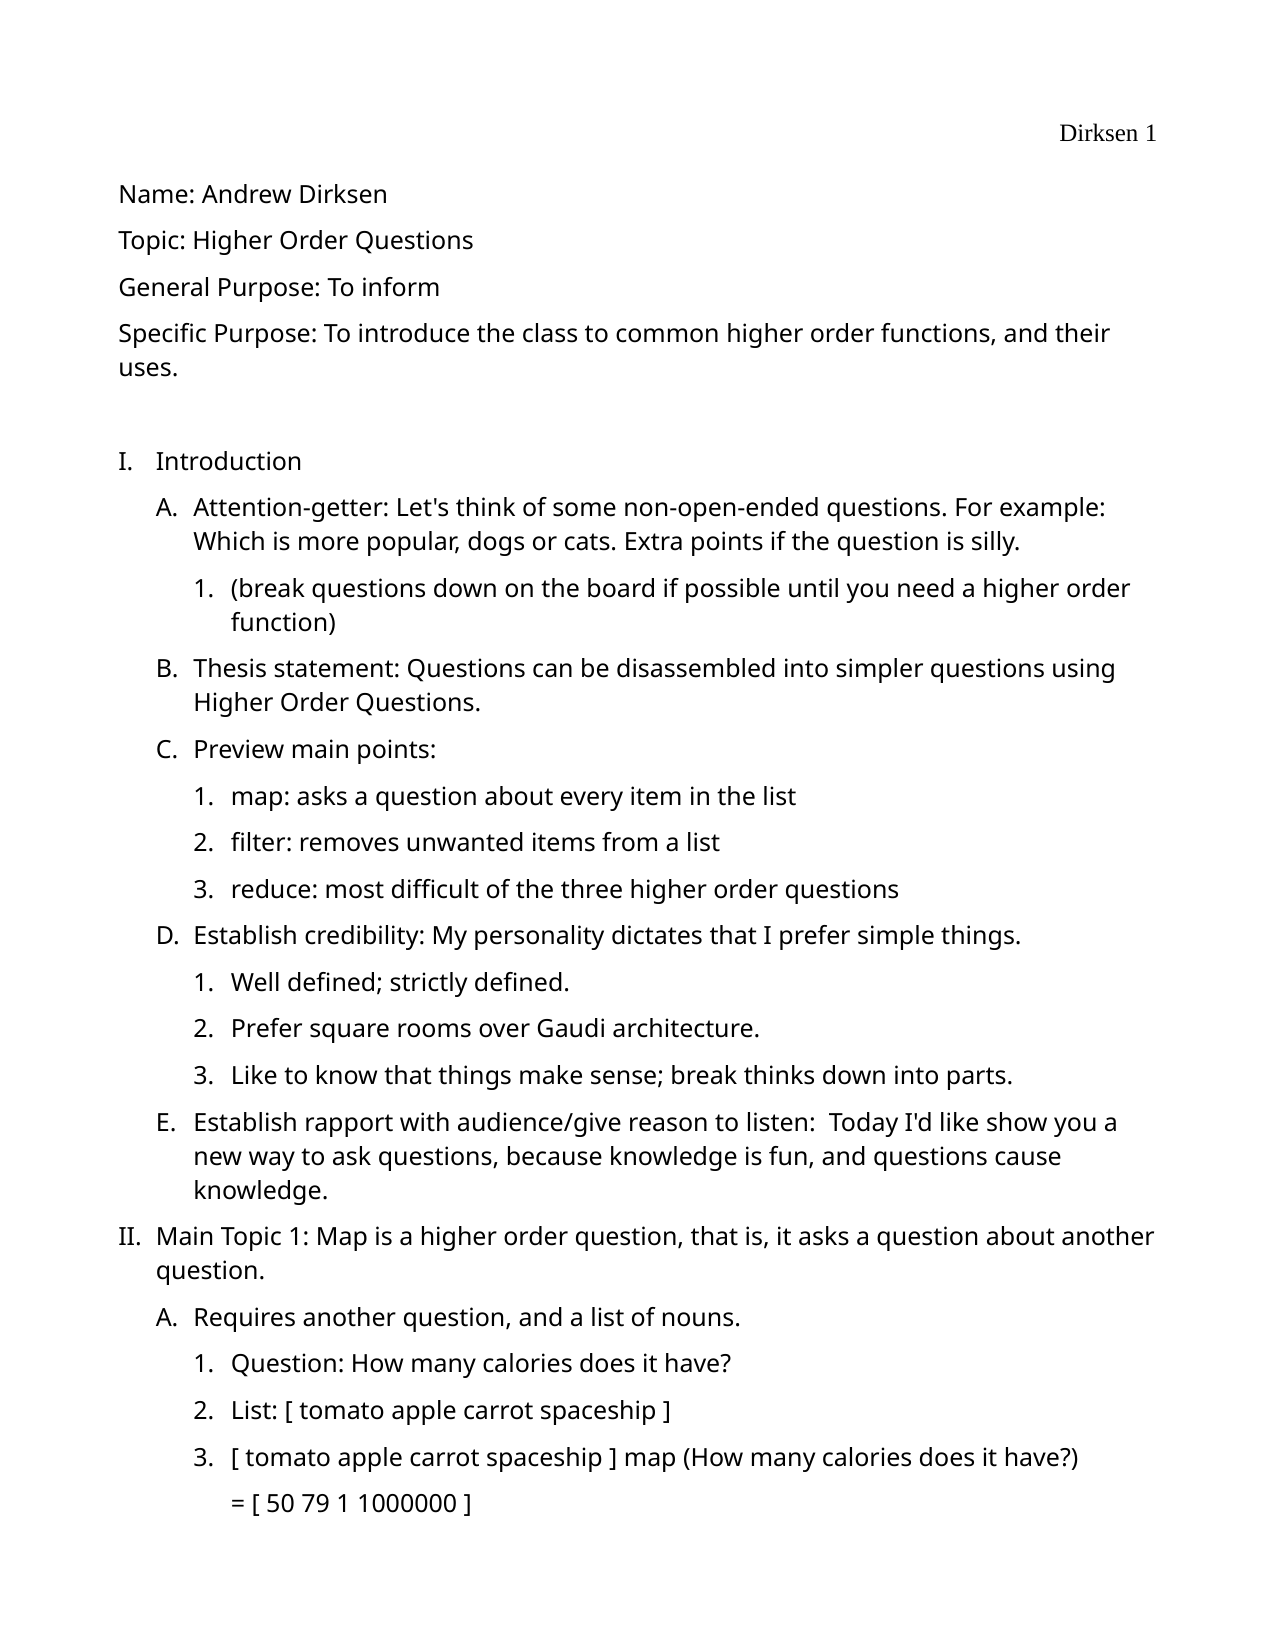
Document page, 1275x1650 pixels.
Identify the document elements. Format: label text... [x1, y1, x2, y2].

list Establish credibility: My personality dictates that I prefer simple things. [156, 918, 1157, 952]
text Name: Andrew Dirksen [118, 176, 1157, 210]
list Requires another question, and a list of nouns. [156, 1299, 1157, 1333]
text General Purpose: To inform [118, 269, 1157, 303]
list Establish rapport with audience/give reason to listen: Today I'd like show you a new way to ask questions, because knowledge is fun, and questions cause knowledge. [156, 1104, 1157, 1206]
list filter: removes unwanted items from a list [193, 825, 1157, 859]
list Prefer square rooms over Gaudi architecture. [193, 1011, 1157, 1045]
list Preview main points: [156, 732, 1157, 766]
list map: asks a question about every item in the list [193, 778, 1157, 812]
list (break questions down on the board if possible until you need a higher order function) [193, 570, 1157, 638]
list Question: How many calories does it have? [193, 1346, 1157, 1380]
list Main Topic 1: Map is a higher order question, that is, it asks a question about another question. [118, 1219, 1157, 1287]
list Thesis statement: Questions can be disassembled into simpler questions using Higher Order Questions. [156, 651, 1157, 719]
list Introduction [118, 443, 1157, 477]
list = [ 50 79 1 1000000 ] [193, 1486, 1157, 1520]
list Attention-getter: Let's think of some non-open-ended questions. For example: Which is more popular, dogs or cats. Extra points if the question is silly. [156, 490, 1157, 558]
list Like to know that things make sense; break thinks down into parts. [193, 1058, 1157, 1092]
text Topic: Higher Order Questions [118, 223, 1157, 257]
list List: [ tomato apple carrot spaceship ] [193, 1393, 1157, 1427]
text Specific Purpose: To introduce the class to common higher order functions, and their uses. [118, 316, 1157, 384]
list Well defined; strictly defined. [193, 964, 1157, 998]
list [ tomato apple carrot spaceship ] map (How many calories does it have?) [193, 1439, 1157, 1473]
list reduce: most difficult of the three higher order questions [193, 871, 1157, 905]
